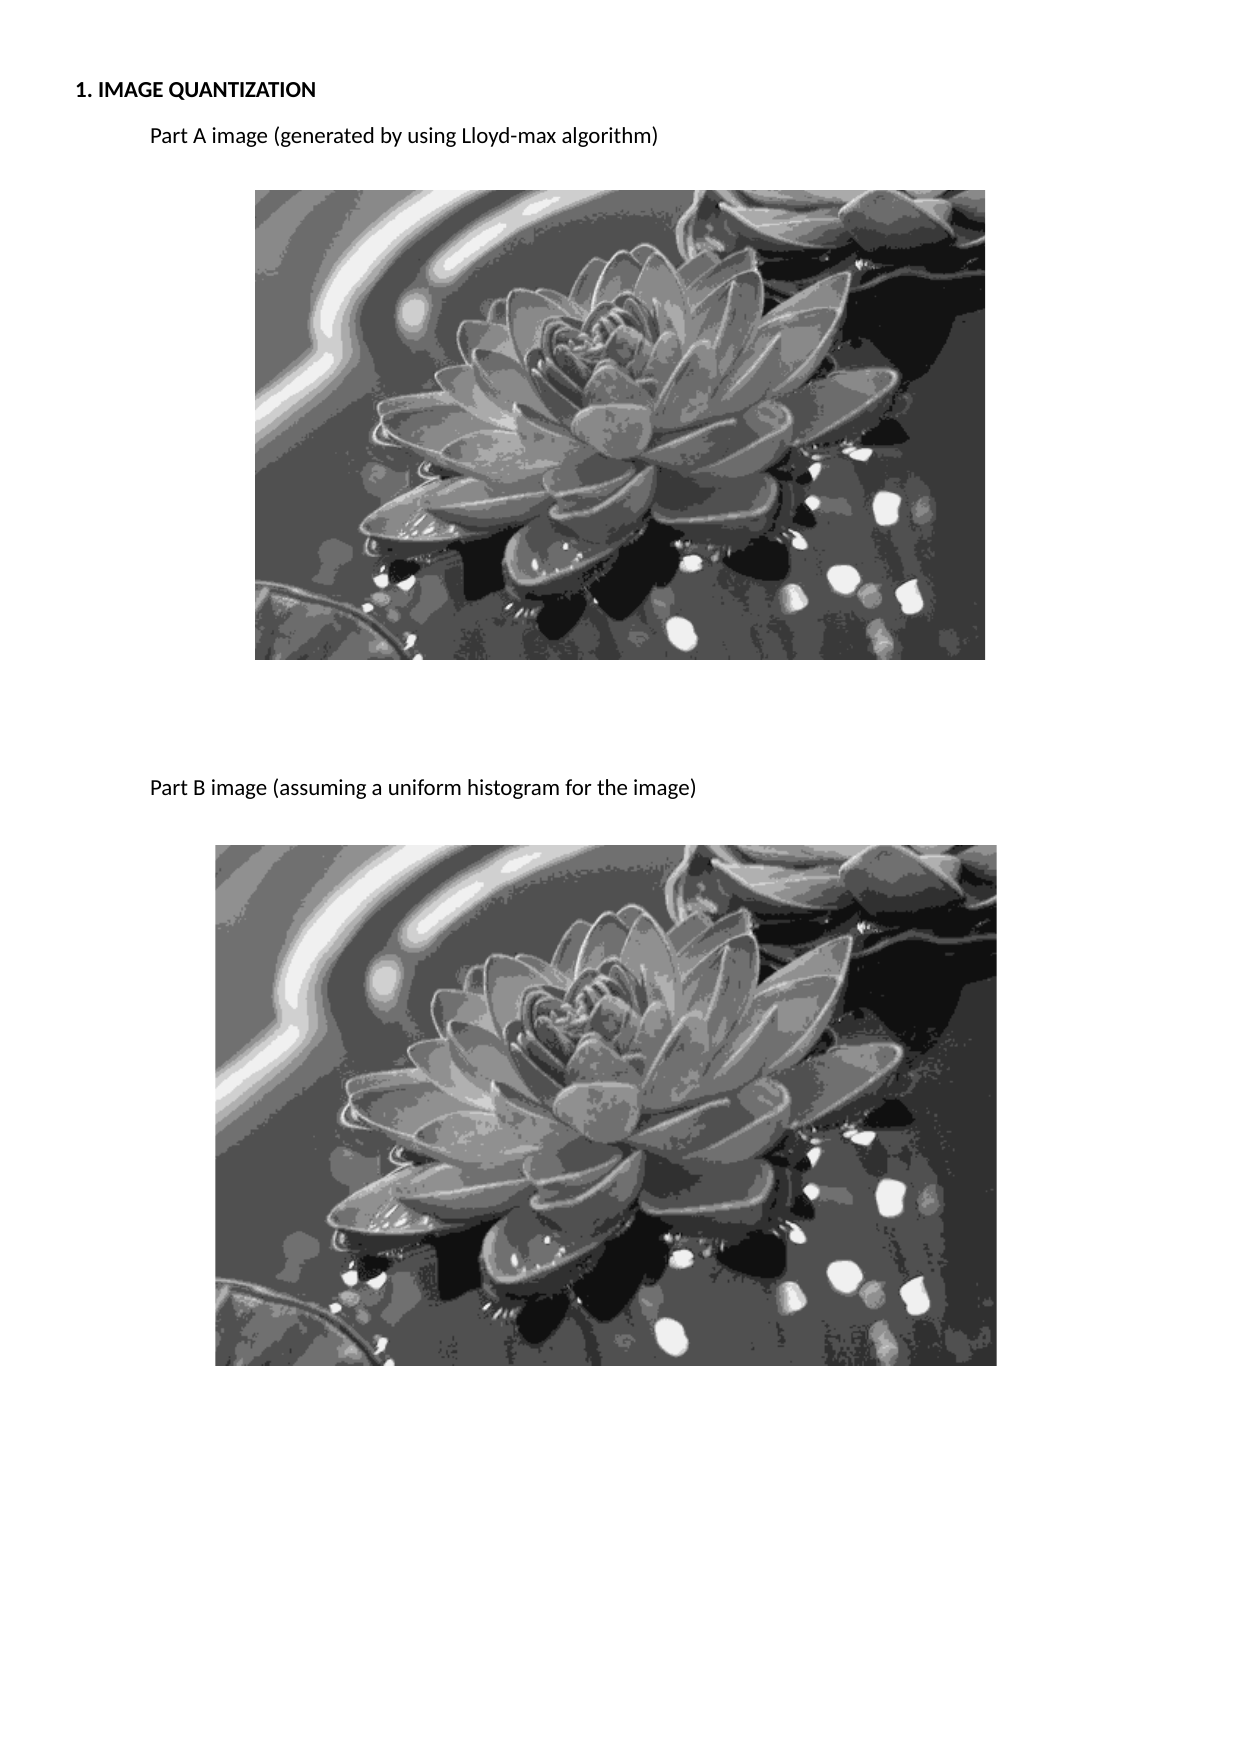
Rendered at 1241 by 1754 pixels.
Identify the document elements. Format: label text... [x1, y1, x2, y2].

picture [215, 845, 997, 1366]
text Part B image (assuming a uniform histogram for the image) [150, 773, 1165, 801]
text 1. IMAGE QUANTIZATION [75, 75, 1165, 103]
text Part A image (generated by using Lloyd-max algorithm) [150, 122, 1165, 149]
picture [255, 190, 986, 660]
